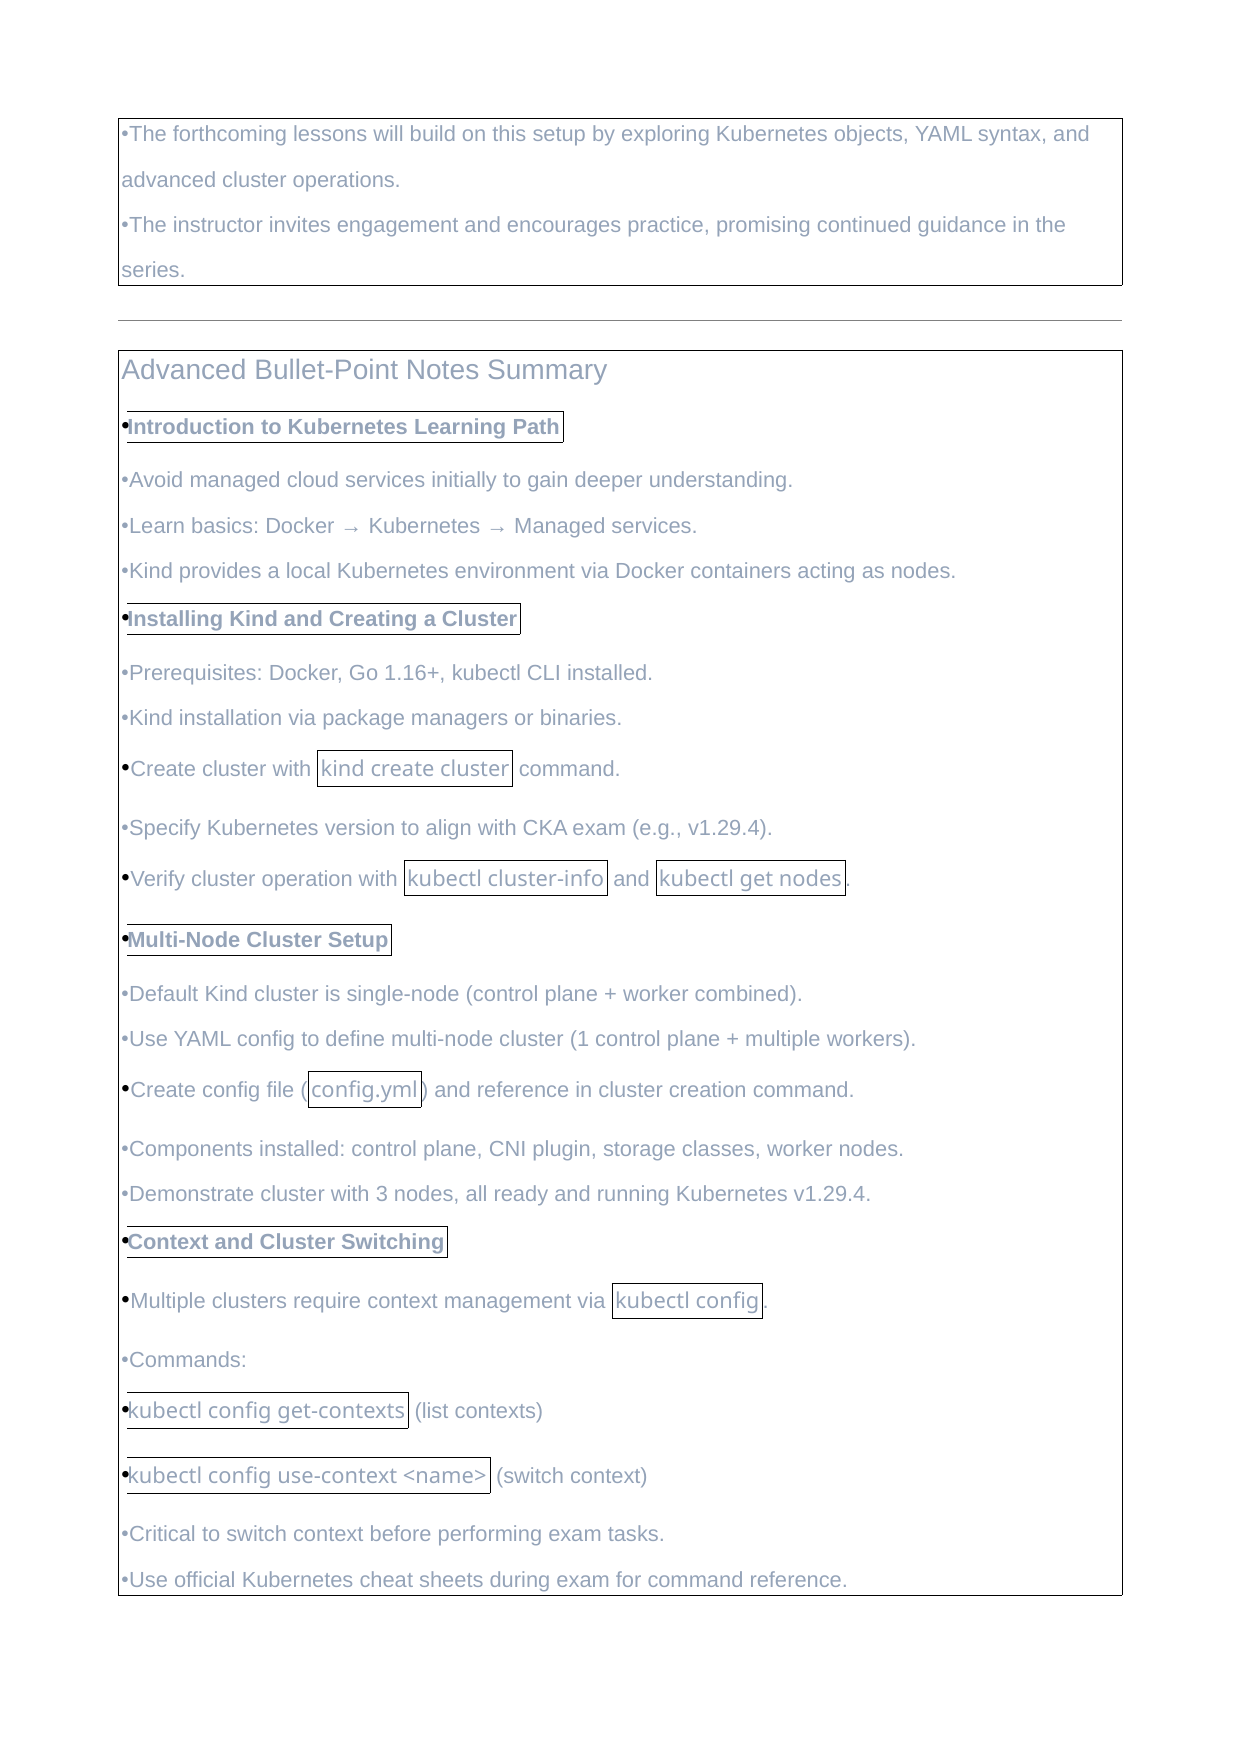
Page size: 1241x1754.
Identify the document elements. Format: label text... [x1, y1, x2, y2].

list Context and Cluster Switching [119, 1223, 1122, 1257]
list Prerequisites: Docker, Go 1.16+, kubectl CLI installed. [119, 656, 1122, 684]
list Multi-Node Cluster Setup [119, 921, 1122, 956]
list Use official Kubernetes cheat sheets during exam for command reference. [119, 1563, 1122, 1595]
list Kind provides a local Kubernetes environment via Docker containers acting as nodes. [119, 555, 1122, 583]
list Introduction to Kubernetes Learning Path [119, 408, 1122, 442]
list Verify cluster operation with kubectl cluster-info and kubectl get nodes. [119, 857, 1122, 896]
list Default Kind cluster is single-node (control plane + worker combined). [119, 977, 1122, 1006]
list Commands: [119, 1344, 1122, 1372]
list Avoid managed cloud services initially to gain deeper understanding. [119, 464, 1122, 492]
list Multiple clusters require context management via kubectl config. [119, 1279, 1122, 1318]
list Components installed: control plane, CNI plugin, storage classes, worker nodes. [119, 1133, 1122, 1161]
list Use YAML config to define multi-node cluster (1 control plane + multiple workers). [119, 1023, 1122, 1051]
list Kind installation via package managers or binaries. [119, 702, 1122, 730]
list Create config file (config.yml) and reference in cluster creation command. [119, 1068, 1122, 1107]
subtitle Advanced Bullet-Point Notes Summary [119, 351, 1122, 385]
list kubectl config get-contexts (list contexts) [119, 1389, 1122, 1428]
list Learn basics: Docker → Kubernetes → Managed services. [119, 509, 1122, 538]
list The forthcoming lessons will build on this setup by exploring Kubernetes objects, YAML syntax, and advanced cluster operations. [119, 119, 1122, 192]
list Demonstrate cluster with 3 nodes, all ready and running Kubernetes v1.29.4. [119, 1178, 1122, 1206]
list Specify Kubernetes version to align with CKA exam (e.g., v1.29.4). [119, 811, 1122, 840]
list Installing Kind and Creating a Cluster [119, 600, 1122, 634]
list kubectl config use-context <name> (switch context) [119, 1454, 1122, 1493]
list Critical to switch context before performing exam tasks. [119, 1518, 1122, 1546]
list Create cluster with kind create cluster command. [119, 747, 1122, 786]
list The instructor invites engagement and encourages practice, promising continued guidance in the series. [119, 209, 1122, 285]
